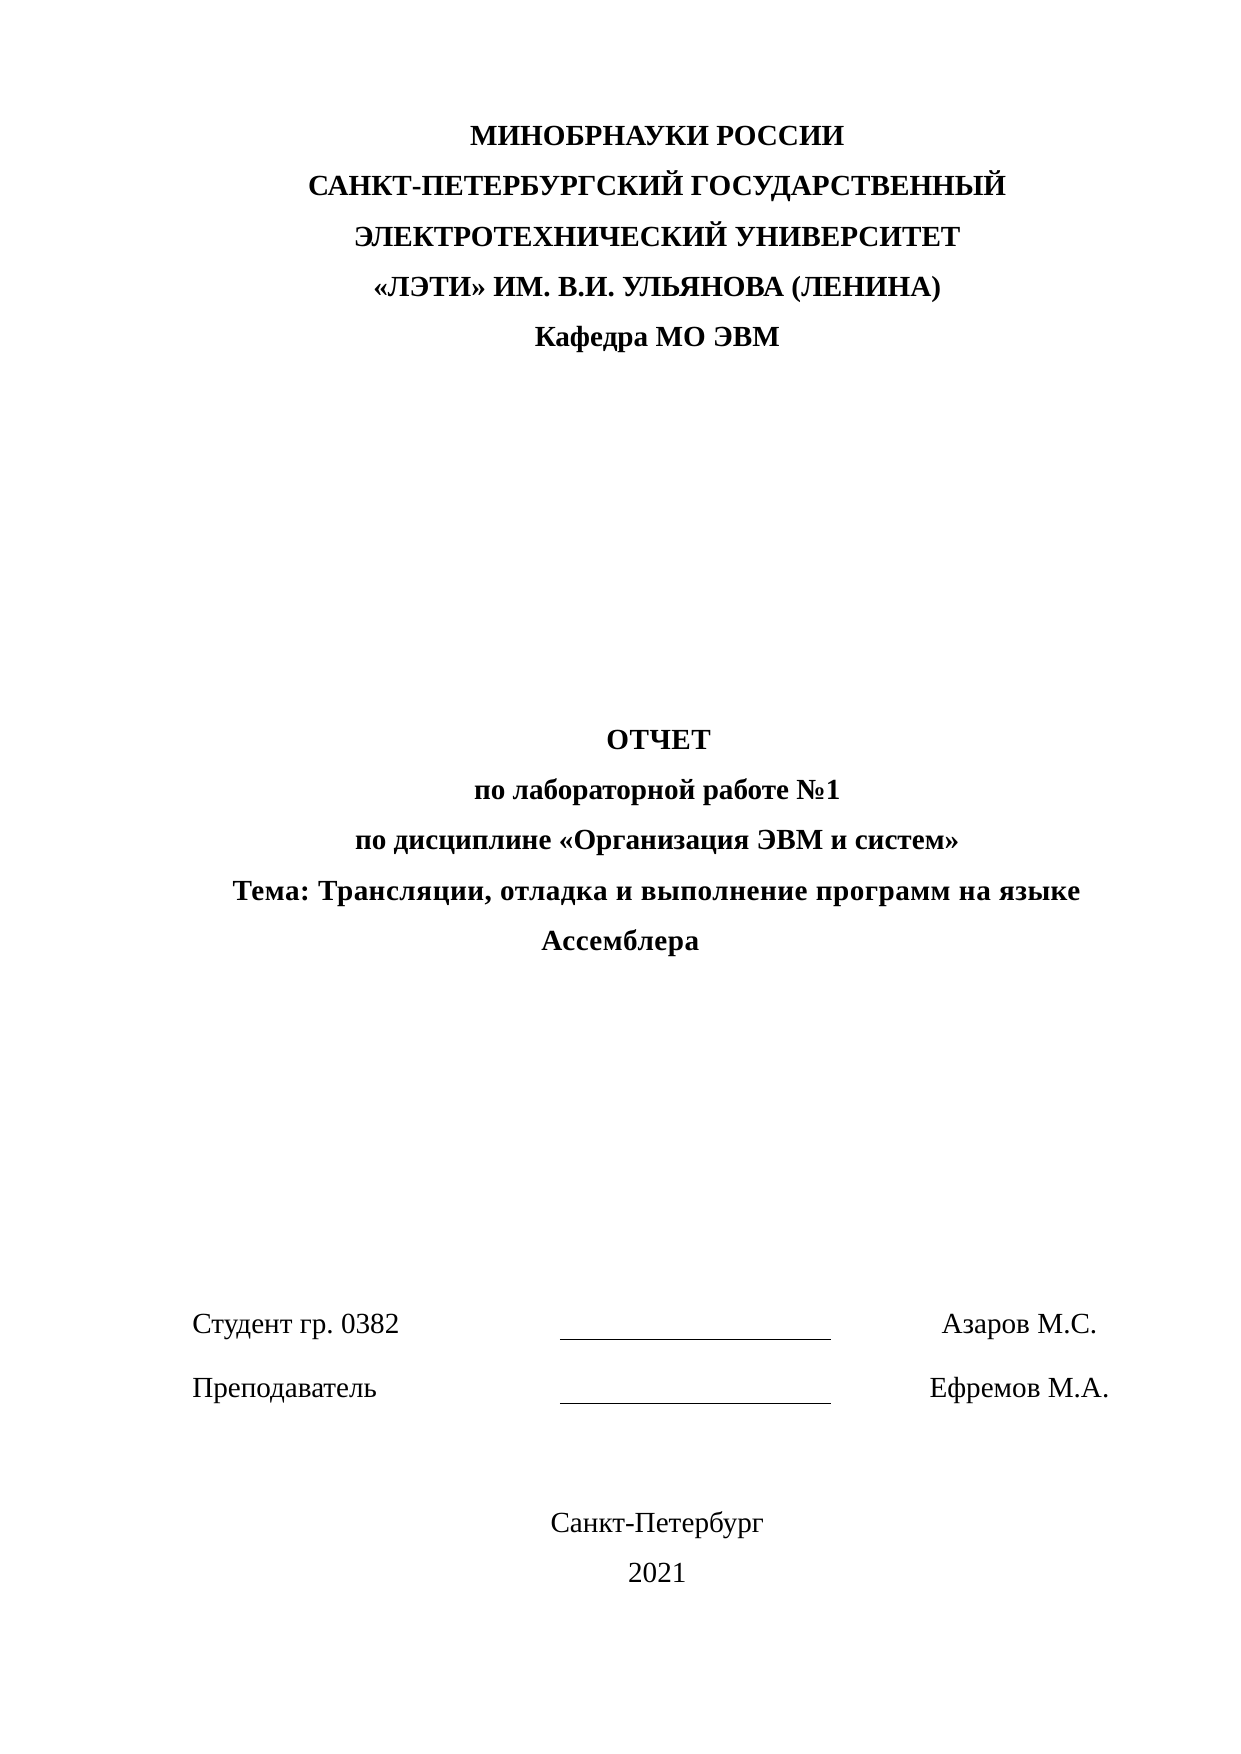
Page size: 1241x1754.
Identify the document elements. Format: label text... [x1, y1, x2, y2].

text электротехнический университет [118, 219, 1122, 252]
text 2021 [118, 1555, 1122, 1589]
text Санкт-Петербургский государственный [118, 168, 1122, 202]
text отчет [118, 722, 1122, 755]
text Кафедра МО ЭВМ [118, 319, 1122, 353]
table_cell [560, 1340, 831, 1403]
table_header [560, 1275, 831, 1339]
text по лабораторной работе №1 [118, 772, 1122, 806]
table_cell Преподаватель [107, 1339, 560, 1403]
table_header Студент гр. 0382 [107, 1275, 560, 1339]
text МИНОБРНАУКИ РОССИИ [118, 118, 1122, 152]
text «ЛЭТИ» им. В.И. Ульянова (Ленина) [118, 269, 1122, 303]
text Санкт-Петербург [118, 1505, 1122, 1538]
text по дисциплине «Организация ЭВМ и систем» [118, 822, 1122, 856]
table_header Азаров М.С. [831, 1275, 1133, 1339]
text Тема: Трансляции, отладка и выполнение программ на языке Ассемблера [118, 873, 1122, 957]
table_cell Ефремов М.А. [831, 1339, 1133, 1403]
